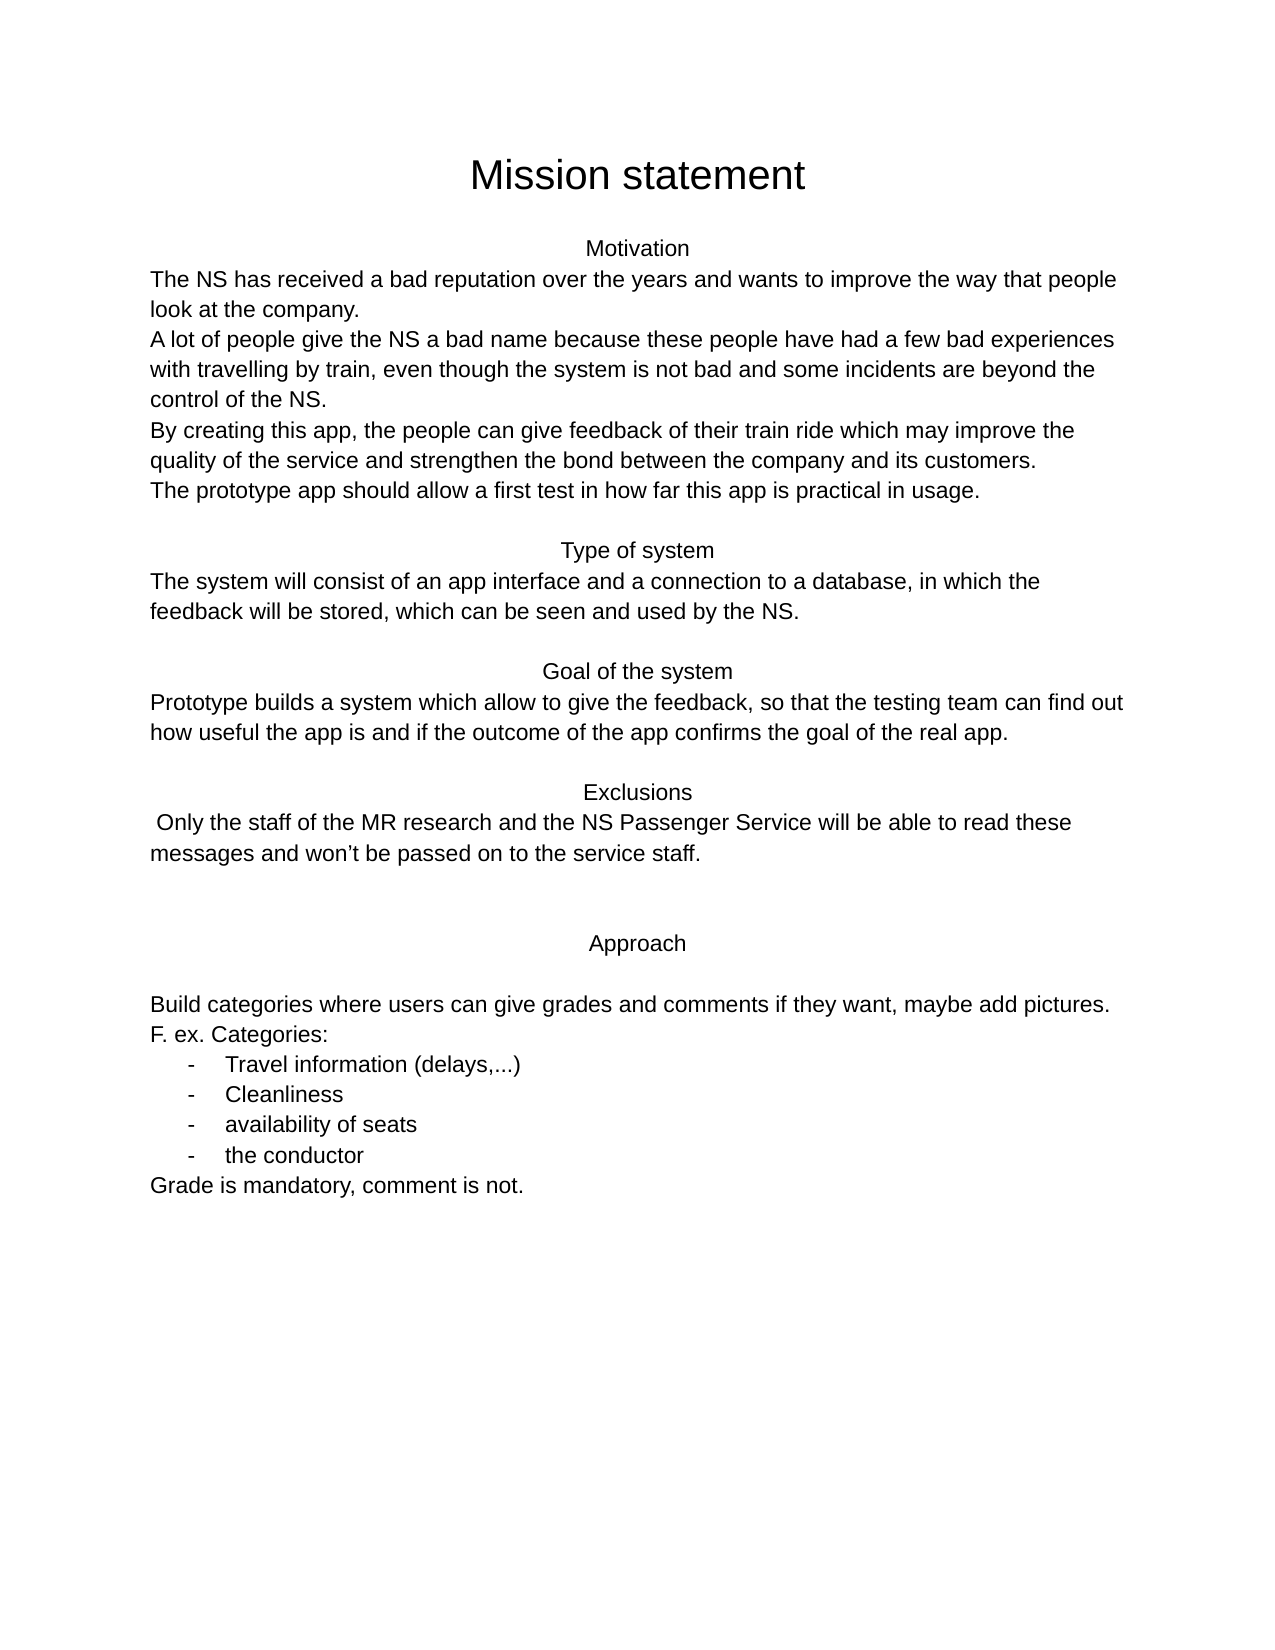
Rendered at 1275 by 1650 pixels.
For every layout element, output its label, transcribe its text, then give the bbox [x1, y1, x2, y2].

text A lot of people give the NS a bad name because these people have had a few bad experiences with travelling by train, even though the system is not bad and some incidents are beyond the control of the NS. [150, 326, 1125, 413]
text The prototype app should allow a first test in how far this app is practical in usage. [150, 477, 1125, 503]
text F. ex. Categories: [150, 1021, 1125, 1047]
text Prototype builds a system which allow to give the feedback, so that the testing team can find out how useful the app is and if the outcome of the app confirms the goal of the real app. [150, 688, 1125, 745]
text Build categories where users can give grades and comments if they want, maybe add pictures. [150, 991, 1125, 1017]
text Exclusions [150, 779, 1125, 805]
list Travel information (delays,...) [187, 1051, 1125, 1077]
text The NS has received a bad reputation over the years and wants to improve the way that people look at the company. [150, 266, 1125, 322]
list the conductor [187, 1142, 1125, 1168]
text Goal of the system [150, 658, 1125, 684]
text Grade is mandatory, comment is not. [150, 1172, 1125, 1198]
text Motivation [150, 235, 1125, 262]
text Type of system [150, 537, 1125, 564]
text Approach [150, 930, 1125, 956]
text The system will consist of an app interface and a connection to a database, in which the feedback will be stored, which can be seen and used by the NS. [150, 568, 1125, 624]
text Only the staff of the MR research and the NS Passenger Service will be able to read these messages and won’t be passed on to the service staff. [150, 809, 1125, 866]
list Cleanliness [187, 1081, 1125, 1107]
list availability of seats [187, 1111, 1125, 1138]
text By creating this app, the people can give feedback of their train ride which may improve the quality of the service and strengthen the bond between the company and its customers. [150, 417, 1125, 473]
text Mission statement [150, 150, 1125, 198]
